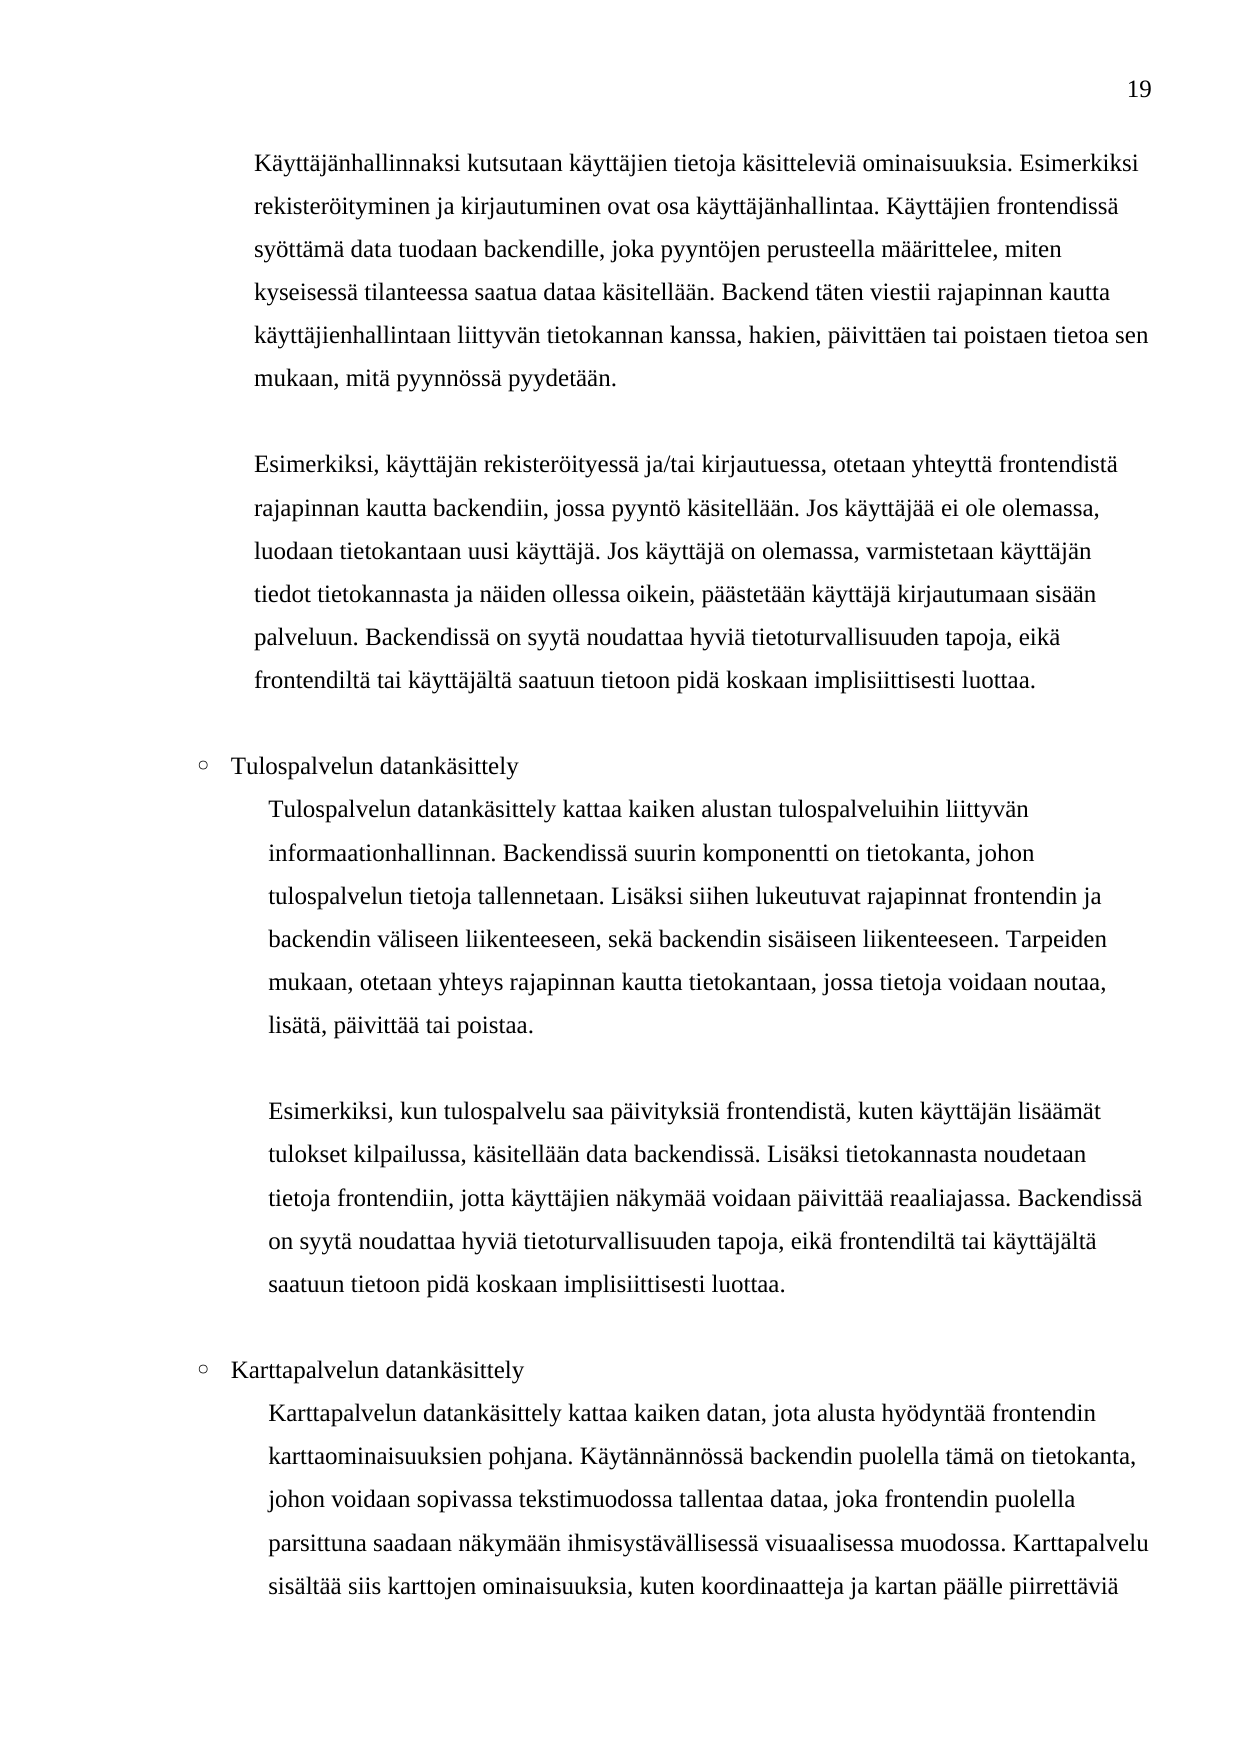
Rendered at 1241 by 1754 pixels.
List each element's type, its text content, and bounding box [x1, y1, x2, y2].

list Tulospalvelun datankäsittely [193, 751, 1152, 780]
text Käyttäjänhallinnaksi kutsutaan käyttäjien tietoja käsitteleviä ominaisuuksia. Esimerkiksi rekisteröityminen ja kirjautuminen ovat osa käyttäjänhallintaa. Käyttäjien frontendissä syöttämä data tuodaan backendille, joka pyyntöjen perusteella määrittelee, miten kyseisessä tilanteessa saatua dataa käsitellään. Backend täten viestii rajapinnan kautta käyttäjienhallintaan liittyvän tietokannan kanssa, hakien, päivittäen tai poistaen tietoa sen mukaan, mitä pyynnössä pyydetään. [254, 148, 1152, 392]
text Esimerkiksi, käyttäjän rekisteröityessä ja/tai kirjautuessa, otetaan yhteyttä frontendistä rajapinnan kautta backendiin, jossa pyyntö käsitellään. Jos käyttäjää ei ole olemassa, luodaan tietokantaan uusi käyttäjä. Jos käyttäjä on olemassa, varmistetaan käyttäjän tiedot tietokannasta ja näiden ollessa oikein, päästetään käyttäjä kirjautumaan sisään palveluun. Backendissä on syytä noudattaa hyviä tietoturvallisuuden tapoja, eikä frontendiltä tai käyttäjältä saatuun tietoon pidä koskaan implisiittisesti luottaa. [254, 449, 1152, 694]
list Karttapalvelun datankäsittely [193, 1355, 1152, 1384]
list Esimerkiksi, kun tulospalvelu saa päivityksiä frontendistä, kuten käyttäjän lisäämät tulokset kilpailussa, käsitellään data backendissä. Lisäksi tietokannasta noudetaan tietoja frontendiin, jotta käyttäjien näkymää voidaan päivittää reaaliajassa. Backendissä on syytä noudattaa hyviä tietoturvallisuuden tapoja, eikä frontendiltä tai käyttäjältä saatuun tietoon pidä koskaan implisiittisesti luottaa. [231, 1096, 1152, 1298]
list Karttapalvelun datankäsittely kattaa kaiken datan, jota alusta hyödyntää frontendin karttaominaisuuksien pohjana. Käytännännössä backendin puolella tämä on tietokanta, johon voidaan sopivassa tekstimuodossa tallentaa dataa, joka frontendin puolella parsittuna saadaan näkymään ihmisystävällisessä visuaalisessa muodossa. Karttapalvelu sisältää siis karttojen ominaisuuksia, kuten koordinaatteja ja kartan päälle piirrettäviä [231, 1398, 1152, 1599]
list Tulospalvelun datankäsittely kattaa kaiken alustan tulospalveluihin liittyvän informaationhallinnan. Backendissä suurin komponentti on tietokanta, johon tulospalvelun tietoja tallennetaan. Lisäksi siihen lukeutuvat rajapinnat frontendin ja backendin väliseen liikenteeseen, sekä backendin sisäiseen liikenteeseen. Tarpeiden mukaan, otetaan yhteys rajapinnan kautta tietokantaan, jossa tietoja voidaan noutaa, lisätä, päivittää tai poistaa. [231, 794, 1152, 1039]
